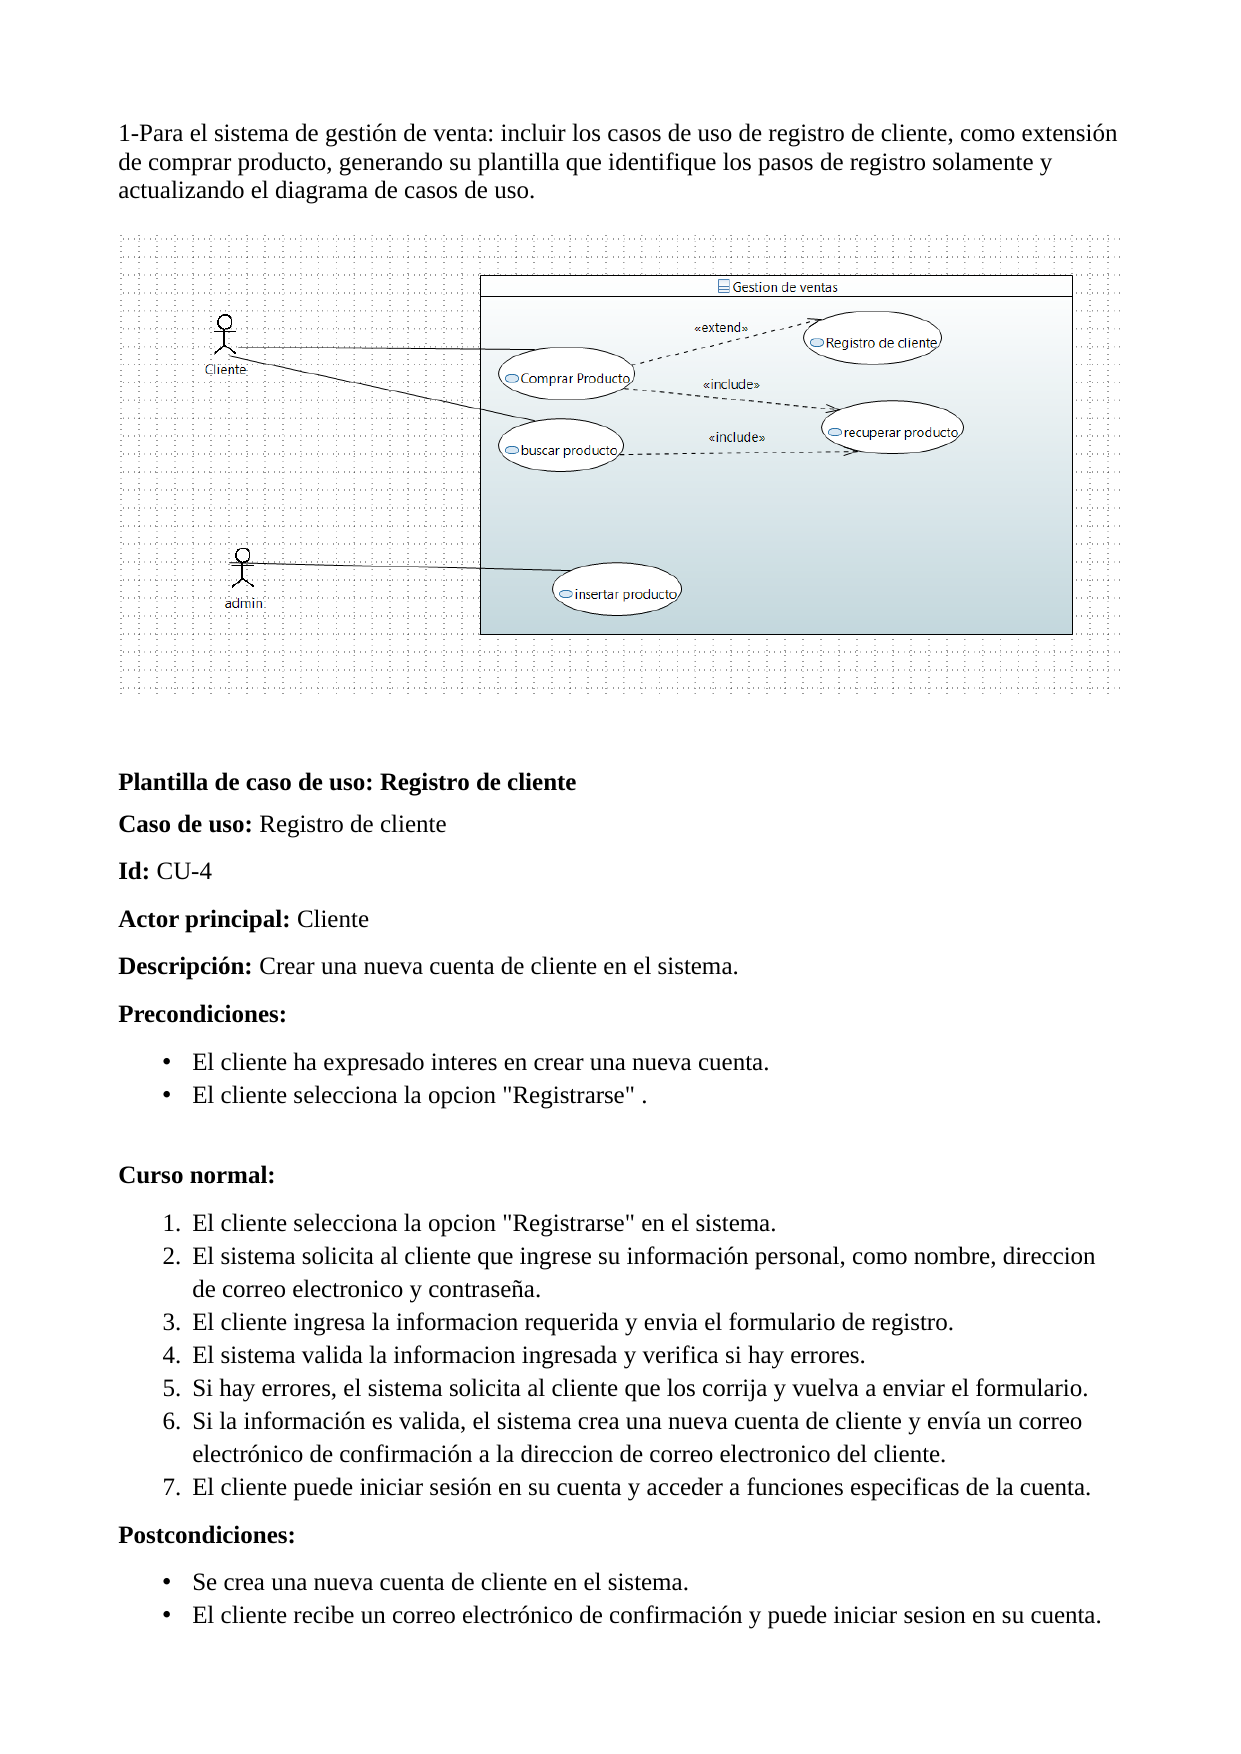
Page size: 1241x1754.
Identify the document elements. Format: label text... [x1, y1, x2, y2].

picture [118, 233, 1123, 698]
subtitle Plantilla de caso de uso: Registro de cliente [118, 767, 1122, 796]
text Caso de uso: Registro de cliente [118, 809, 1122, 837]
text Postcondiciones: [118, 1520, 1122, 1548]
list El cliente selecciona la opcion "Registrarse" en el sistema. [162, 1208, 1122, 1237]
list El cliente selecciona la opcion "Registrarse" . [162, 1080, 1122, 1108]
list Si hay errores, el sistema solicita al cliente que los corrija y vuelva a enviar el formulario. [162, 1373, 1122, 1402]
text Actor principal: Cliente [118, 904, 1122, 933]
list El sistema solicita al cliente que ingrese su información personal, como nombre, direccion de correo electronico y contraseña. [162, 1241, 1122, 1303]
list Se crea una nueva cuenta de cliente en el sistema. [162, 1567, 1122, 1596]
list El cliente ingresa la informacion requerida y envia el formulario de registro. [162, 1307, 1122, 1336]
text 1-Para el sistema de gestión de venta: incluir los casos de uso de registro de cliente, como extensión de comprar producto, generando su plantilla que identifique los pasos de registro solamente y actualizando el diagrama de casos de uso. [118, 118, 1122, 204]
text Descripción: Crear una nueva cuenta de cliente en el sistema. [118, 951, 1122, 980]
text Curso normal: [118, 1160, 1122, 1189]
text Precondiciones: [118, 999, 1122, 1028]
text Id: CU-4 [118, 856, 1122, 885]
list Si la información es valida, el sistema crea una nueva cuenta de cliente y envía un correo electrónico de confirmación a la direccion de correo electronico del cliente. [162, 1406, 1122, 1468]
list El cliente ha expresado interes en crear una nueva cuenta. [162, 1047, 1122, 1075]
list El cliente puede iniciar sesión en su cuenta y acceder a funciones especificas de la cuenta. [162, 1472, 1122, 1501]
list El cliente recibe un correo electrónico de confirmación y puede iniciar sesion en su cuenta. [162, 1600, 1122, 1629]
list El sistema valida la informacion ingresada y verifica si hay errores. [162, 1340, 1122, 1369]
